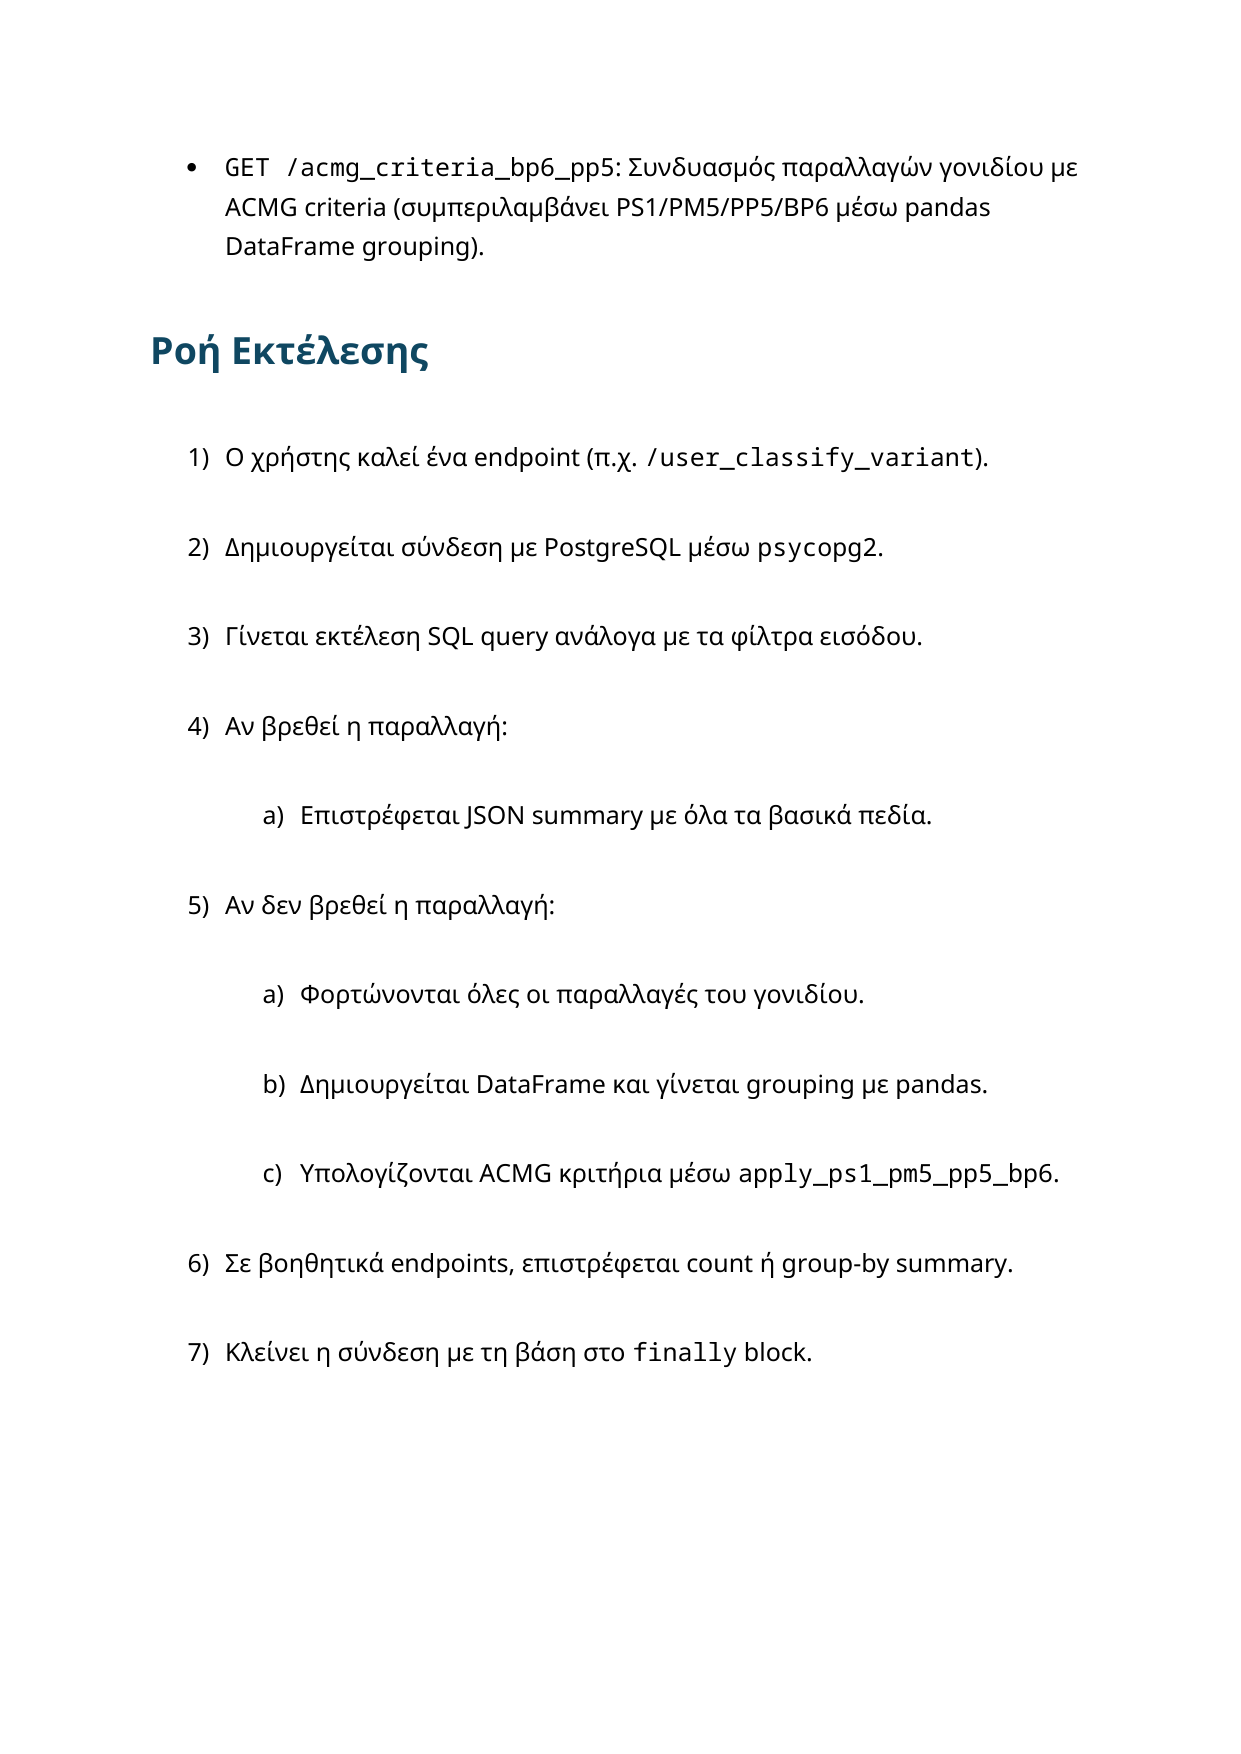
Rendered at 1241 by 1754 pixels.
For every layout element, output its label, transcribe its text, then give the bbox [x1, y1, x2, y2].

list Επιστρέφεται JSON summary με όλα τα βασικά πεδία. [262, 798, 1090, 832]
list Σε βοηθητικά endpoints, επιστρέφεται count ή group-by summary. [187, 1245, 1090, 1279]
list GET /acmg_criteria_bp6_pp5: Συνδυασμός παραλλαγών γονιδίου με ACMG criteria (συμπεριλαμβάνει PS1/PM5/PP5/BP6 μέσω pandas DataFrame grouping). [187, 150, 1090, 263]
list Φορτώνονται όλες οι παραλλαγές του γονιδίου. [262, 977, 1090, 1011]
list Κλείνει η σύνδεση με τη βάση στο finally block. [187, 1335, 1090, 1369]
list Ο χρήστης καλεί ένα endpoint (π.χ. /user_classify_variant). [187, 440, 1090, 474]
subtitle Ροή Εκτέλεσης [150, 324, 1090, 376]
list Αν δεν βρεθεί η παραλλαγή: [187, 887, 1090, 921]
list Δημιουργείται σύνδεση με PostgreSQL μέσω psycopg2. [187, 529, 1090, 563]
list Αν βρεθεί η παραλλαγή: [187, 708, 1090, 742]
list Γίνεται εκτέλεση SQL query ανάλογα με τα φίλτρα εισόδου. [187, 619, 1090, 653]
list Υπολογίζονται ACMG κριτήρια μέσω apply_ps1_pm5_pp5_bp6. [262, 1156, 1090, 1190]
list Δημιουργείται DataFrame και γίνεται grouping με pandas. [262, 1066, 1090, 1100]
